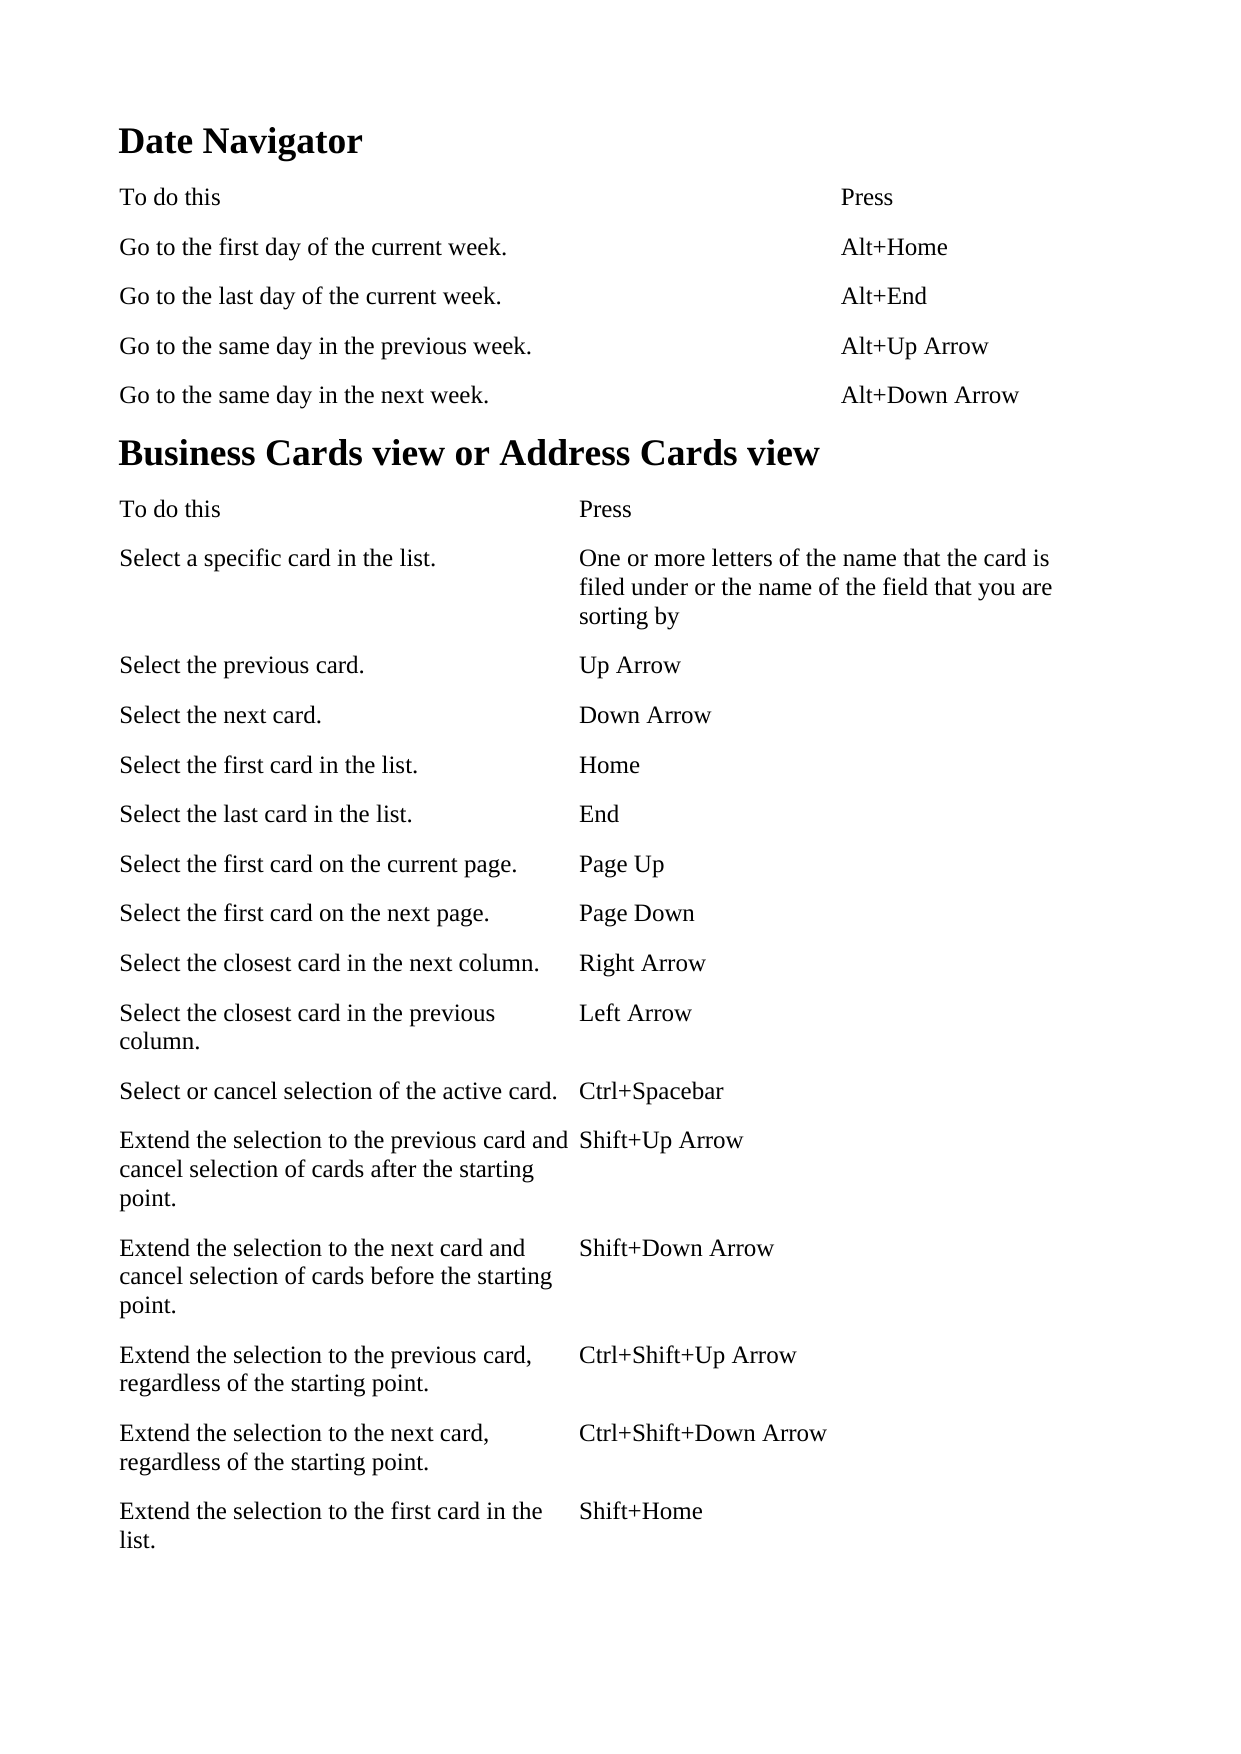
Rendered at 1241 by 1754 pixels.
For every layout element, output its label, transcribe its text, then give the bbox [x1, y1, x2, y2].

table_cell Extend the selection to the first card in the list. [118, 1486, 578, 1564]
table_cell Select a specific card in the list. [118, 533, 578, 640]
table_cell Select the closest card in the next column. [118, 938, 578, 987]
table_cell Ctrl+Shift+Up Arrow [578, 1329, 1093, 1408]
table_cell Select the previous card. [118, 640, 578, 690]
text Business Cards view or Address Cards view [118, 430, 1122, 473]
table_header To do this [118, 484, 578, 533]
table_cell Right Arrow [578, 938, 1093, 987]
table_cell Home [578, 739, 1093, 789]
table_cell Shift+Down Arrow [578, 1222, 1093, 1329]
table_cell Shift+Home [578, 1486, 1093, 1564]
table_cell Go to the first day of the current week. [118, 221, 839, 271]
table_cell Select the first card in the list. [118, 739, 578, 789]
table_cell Page Up [578, 839, 1093, 888]
table_cell One or more letters of the name that the card is filed under or the name of the field that you are sorting by [578, 533, 1093, 640]
table_cell Extend the selection to the next card and cancel selection of cards before the starting point. [118, 1222, 578, 1329]
table_cell Go to the last day of the current week. [118, 271, 839, 320]
table_cell Extend the selection to the previous card and cancel selection of cards after the starting point. [118, 1115, 578, 1222]
table_cell Shift+Up Arrow [578, 1115, 1093, 1222]
table_cell Alt+Home [840, 221, 1093, 271]
table_cell Up Arrow [578, 640, 1093, 690]
table_header To do this [118, 172, 839, 221]
table_cell Alt+Down Arrow [840, 370, 1093, 419]
table_cell Left Arrow [578, 987, 1093, 1066]
table_cell Ctrl+Spacebar [578, 1066, 1093, 1115]
table_cell Go to the same day in the next week. [118, 370, 839, 419]
table_cell Alt+End [840, 271, 1093, 320]
table_cell Select the next card. [118, 690, 578, 739]
table_header Press [840, 172, 1093, 221]
table_cell Select or cancel selection of the active card. [118, 1066, 578, 1115]
table_cell Select the closest card in the previous column. [118, 987, 578, 1066]
table_cell Select the first card on the current page. [118, 839, 578, 888]
table_header Press [578, 484, 1093, 533]
table_cell Select the first card on the next page. [118, 888, 578, 938]
table_cell Extend the selection to the previous card, regardless of the starting point. [118, 1329, 578, 1408]
table_cell Select the last card in the list. [118, 789, 578, 838]
table_cell Go to the same day in the previous week. [118, 320, 839, 370]
text Date Navigator [118, 118, 1122, 161]
table_cell Ctrl+Shift+Down Arrow [578, 1408, 1093, 1486]
table_cell Alt+Up Arrow [840, 320, 1093, 370]
table_cell Extend the selection to the next card, regardless of the starting point. [118, 1408, 578, 1486]
table_cell End [578, 789, 1093, 838]
table_cell Down Arrow [578, 690, 1093, 739]
table_cell Page Down [578, 888, 1093, 938]
